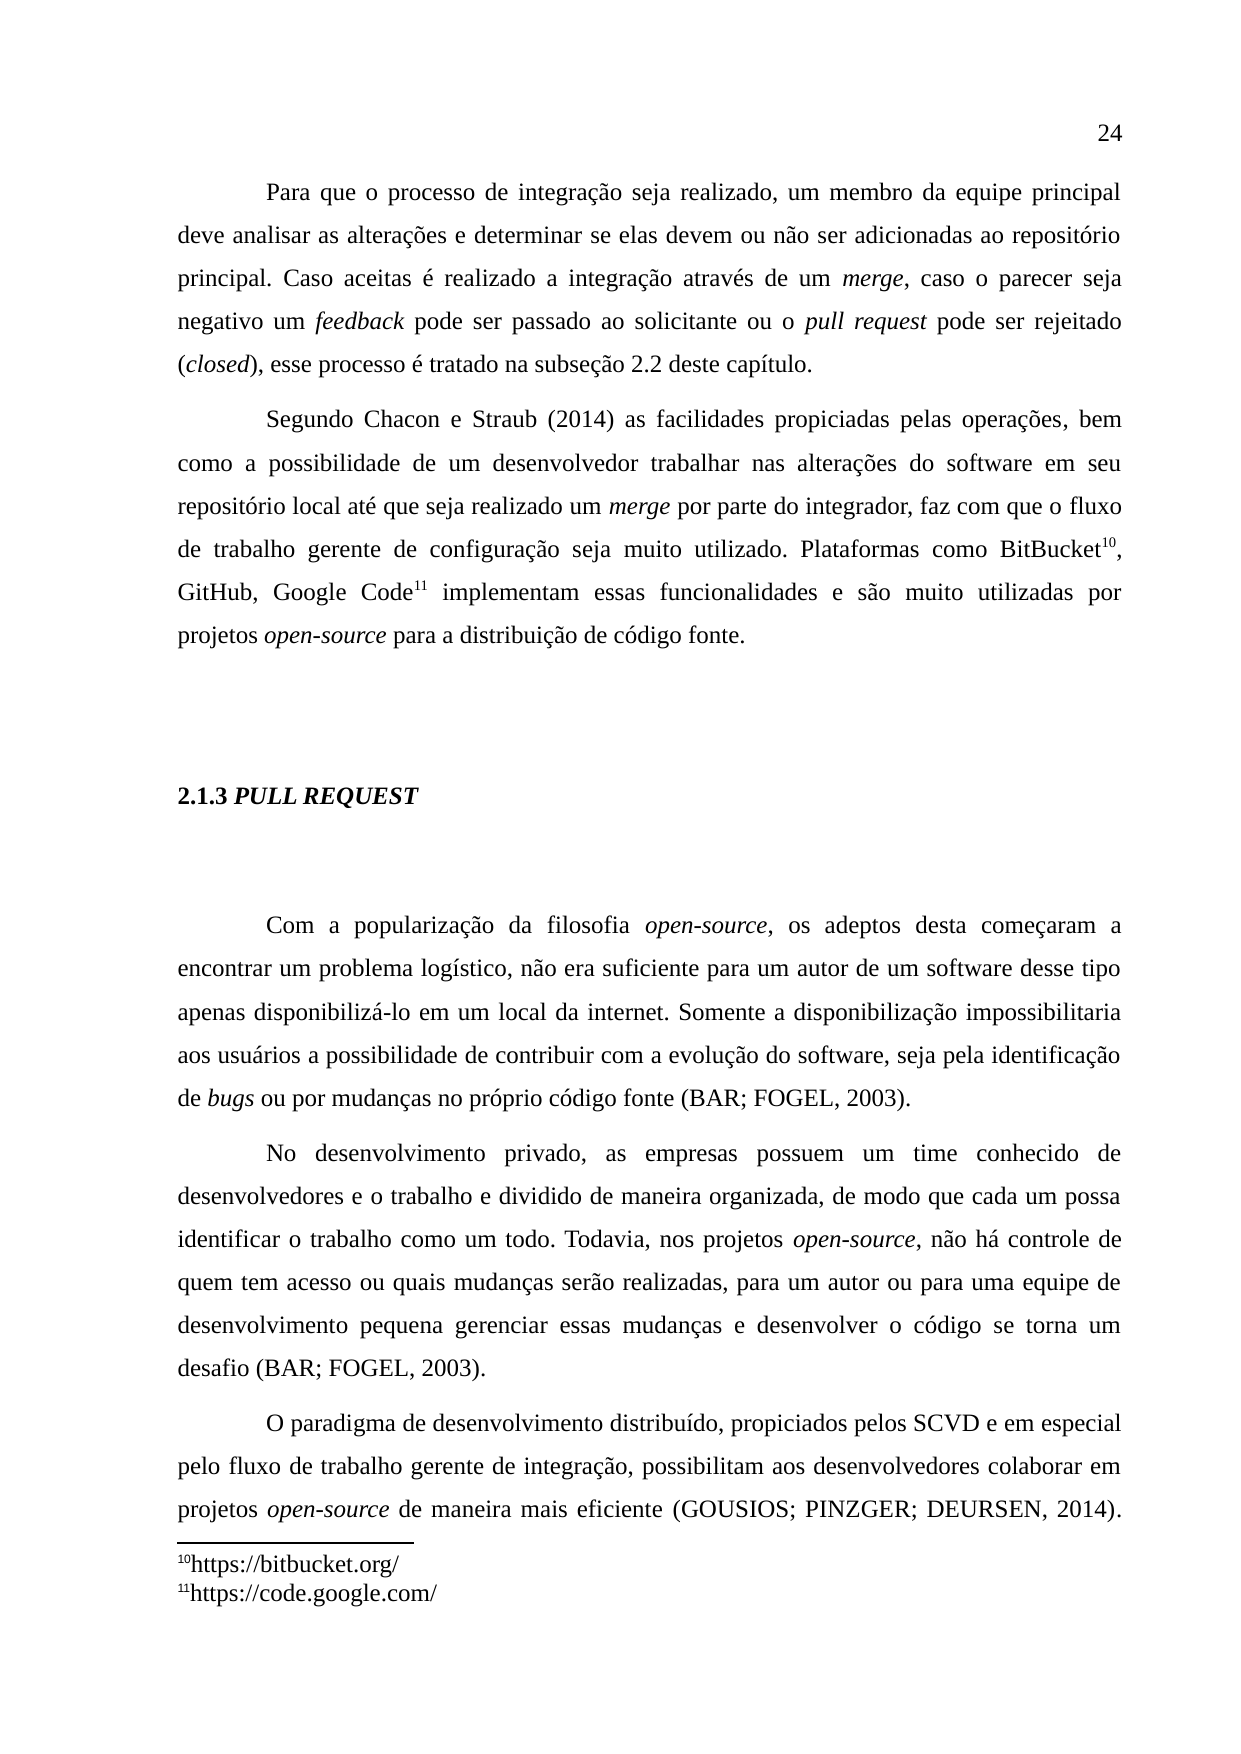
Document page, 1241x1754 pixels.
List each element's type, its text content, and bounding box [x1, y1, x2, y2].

text 2.1.3 Pull Request [177, 781, 1122, 810]
text https://bitbucket.org/ [177, 1549, 1122, 1578]
text https://code.google.com/ [177, 1578, 1122, 1606]
text No desenvolvimento privado, as empresas possuem um time conhecido de desenvolvedores e o trabalho e dividido de maneira organizada, de modo que cada um possa identificar o trabalho como um todo. Todavia, nos projetos open-source, não há controle de quem tem acesso ou quais mudanças serão realizadas, para um autor ou para uma equipe de desenvolvimento pequena gerenciar essas mudanças e desenvolver o código se torna um desafio (BAR; FOGEL, 2003). [177, 1138, 1122, 1382]
text Segundo Chacon e Straub (2014) as facilidades propiciadas pelas operações, bem como a possibilidade de um desenvolvedor trabalhar nas alterações do software em seu repositório local até que seja realizado um merge por parte do integrador, faz com que o fluxo de trabalho gerente de configuração seja muito utilizado. Plataformas como BitBucket, GitHub, Google Code implementam essas funcionalidades e são muito utilizadas por projetos open-source para a distribuição de código fonte. [177, 404, 1122, 649]
text Para que o processo de integração seja realizado, um membro da equipe principal deve analisar as alterações e determinar se elas devem ou não ser adicionadas ao repositório principal. Caso aceitas é realizado a integração através de um merge, caso o parecer seja negativo um feedback pode ser passado ao solicitante ou o pull request pode ser rejeitado (closed), esse processo é tratado na subseção 2.2 deste capítulo. [177, 177, 1122, 378]
text O paradigma de desenvolvimento distribuído, propiciados pelos SCVD e em especial pelo fluxo de trabalho gerente de integração, possibilitam aos desenvolvedores colaborar em projetos open-source de maneira mais eficiente (GOUSIOS; PINZGER; DEURSEN, 2014). [177, 1408, 1122, 1523]
text Com a popularização da filosofia open-source, os adeptos desta começaram a encontrar um problema logístico, não era suficiente para um autor de um software desse tipo apenas disponibilizá-lo em um local da internet. Somente a disponibilização impossibilitaria aos usuários a possibilidade de contribuir com a evolução do software, seja pela identificação de bugs ou por mudanças no próprio código fonte (BAR; FOGEL, 2003). [177, 910, 1122, 1112]
